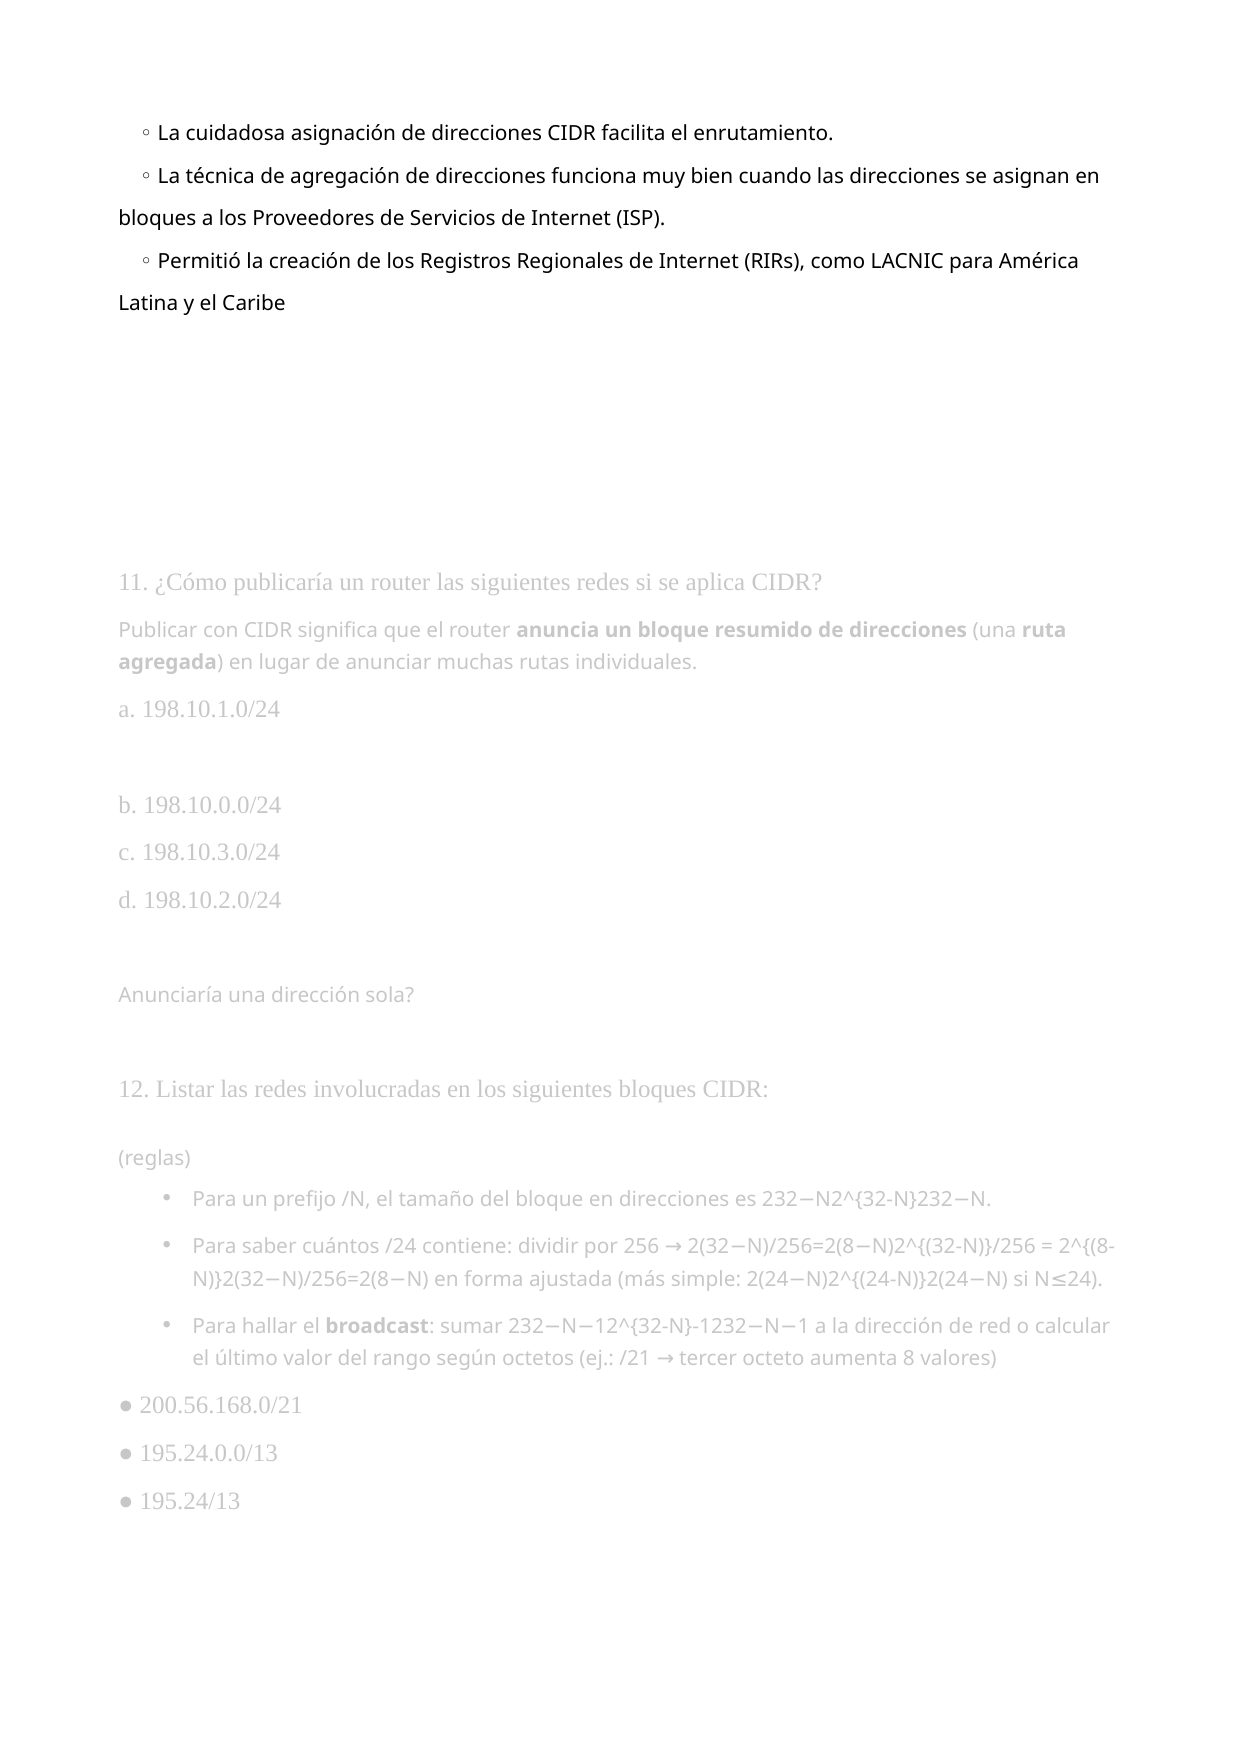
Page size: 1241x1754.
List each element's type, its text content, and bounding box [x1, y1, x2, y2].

text ● 200.56.168.0/21 [118, 1391, 1122, 1419]
text b. 198.10.0.0/24 [118, 790, 1122, 818]
text ● 195.24.0.0/13 [118, 1438, 1122, 1467]
text ◦ La técnica de agregación de direcciones funciona muy bien cuando las direcciones se asignan en bloques a los Proveedores de Servicios de Internet (ISP). [118, 161, 1122, 232]
text Anunciaría una dirección sola? [118, 980, 1122, 1008]
text 11. ¿Cómo publicaría un router las siguientes redes si se aplica CIDR? [118, 567, 1122, 596]
list Para hallar el broadcast: sumar 232−N−12^{32-N}-1232−N−1 a la dirección de red o calcular el último valor del rango según octetos (ej.: /21 → tercer octeto aumenta 8 valores) [162, 1311, 1122, 1372]
text ◦ La cuidadosa asignación de direcciones CIDR facilita el enrutamiento. [118, 118, 1122, 147]
text c. 198.10.3.0/24 [118, 837, 1122, 866]
text Publicar con CIDR significa que el router anuncia un bloque resumido de direcciones (una ruta agregada) en lugar de anunciar muchas rutas individuales. [118, 615, 1122, 676]
list Para un prefijo /N, el tamaño del bloque en direcciones es 232−N2^{32-N}232−N. [162, 1184, 1122, 1212]
text ● 195.24/13 [118, 1486, 1122, 1514]
text d. 198.10.2.0/24 [118, 885, 1122, 914]
text ◦ Permitió la creación de los Registros Regionales de Internet (RIRs), como LACNIC para América Latina y el Caribe [118, 246, 1122, 317]
subtitle (reglas) [118, 1143, 1122, 1171]
text a. 198.10.1.0/24 [118, 694, 1122, 723]
list Para saber cuántos /24 contiene: dividir por 256 → 2(32−N)/256=2(8−N)2^{(32-N)}/256 = 2^{(8-N)}2(32−N)/256=2(8−N) en forma ajustada (más simple: 2(24−N)2^{(24-N)}2(24−N) si N≤24). [162, 1231, 1122, 1292]
text 12. Listar las redes involucradas en los siguientes bloques CIDR: [118, 1074, 1122, 1103]
